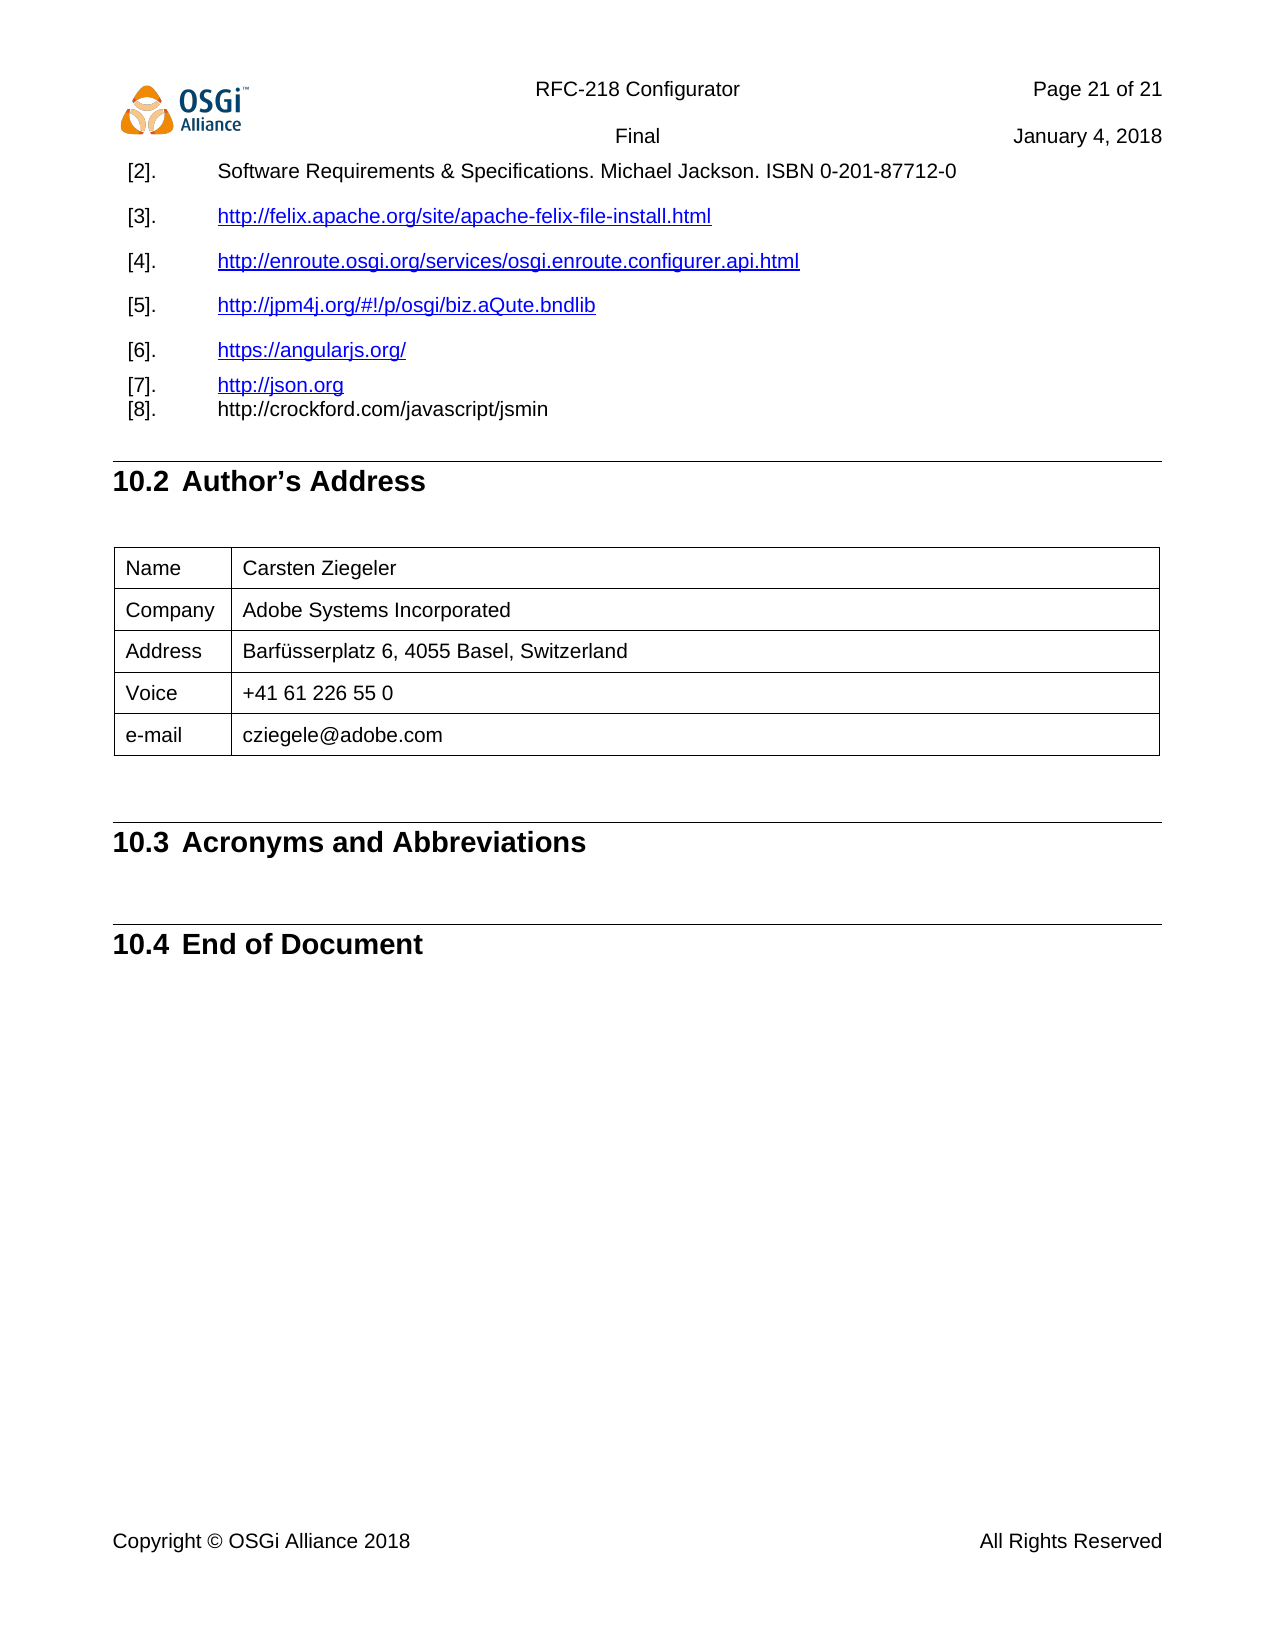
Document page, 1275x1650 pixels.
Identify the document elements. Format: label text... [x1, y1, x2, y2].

table_cell Company [115, 589, 231, 630]
subtitle End of Document [112, 925, 1162, 961]
subtitle Author’s Address [112, 462, 1162, 498]
list https://angularjs.org/ [127, 338, 1162, 362]
table_cell Barfüsserplatz 6, 4055 Basel, Switzerland [232, 631, 1159, 672]
table_cell +41 61 226 55 0 [232, 673, 1159, 713]
list http://jpm4j.org/#!/p/osgi/biz.aQute.bndlib [127, 293, 1162, 317]
table_cell Adobe Systems Incorporated [232, 589, 1159, 630]
list http://enroute.osgi.org/services/osgi.enroute.configurer.api.html [127, 248, 1162, 272]
table_cell Voice [115, 673, 231, 713]
table_cell Address [115, 631, 231, 672]
list http://json.org [127, 372, 1162, 396]
list http://felix.apache.org/site/apache-felix-file-install.html [127, 204, 1162, 228]
table_header Name [115, 548, 231, 588]
subtitle Acronyms and Abbreviations [112, 823, 1162, 858]
list http://crockford.com/javascript/jsmin [127, 396, 1162, 420]
picture [113, 78, 257, 142]
table_header Carsten Ziegeler [232, 548, 1159, 588]
table_cell cziegele@adobe.com [232, 714, 1159, 755]
list Software Requirements & Specifications. Michael Jackson. ISBN 0-201-87712-0 [127, 159, 1162, 183]
table_cell e-mail [115, 714, 231, 755]
